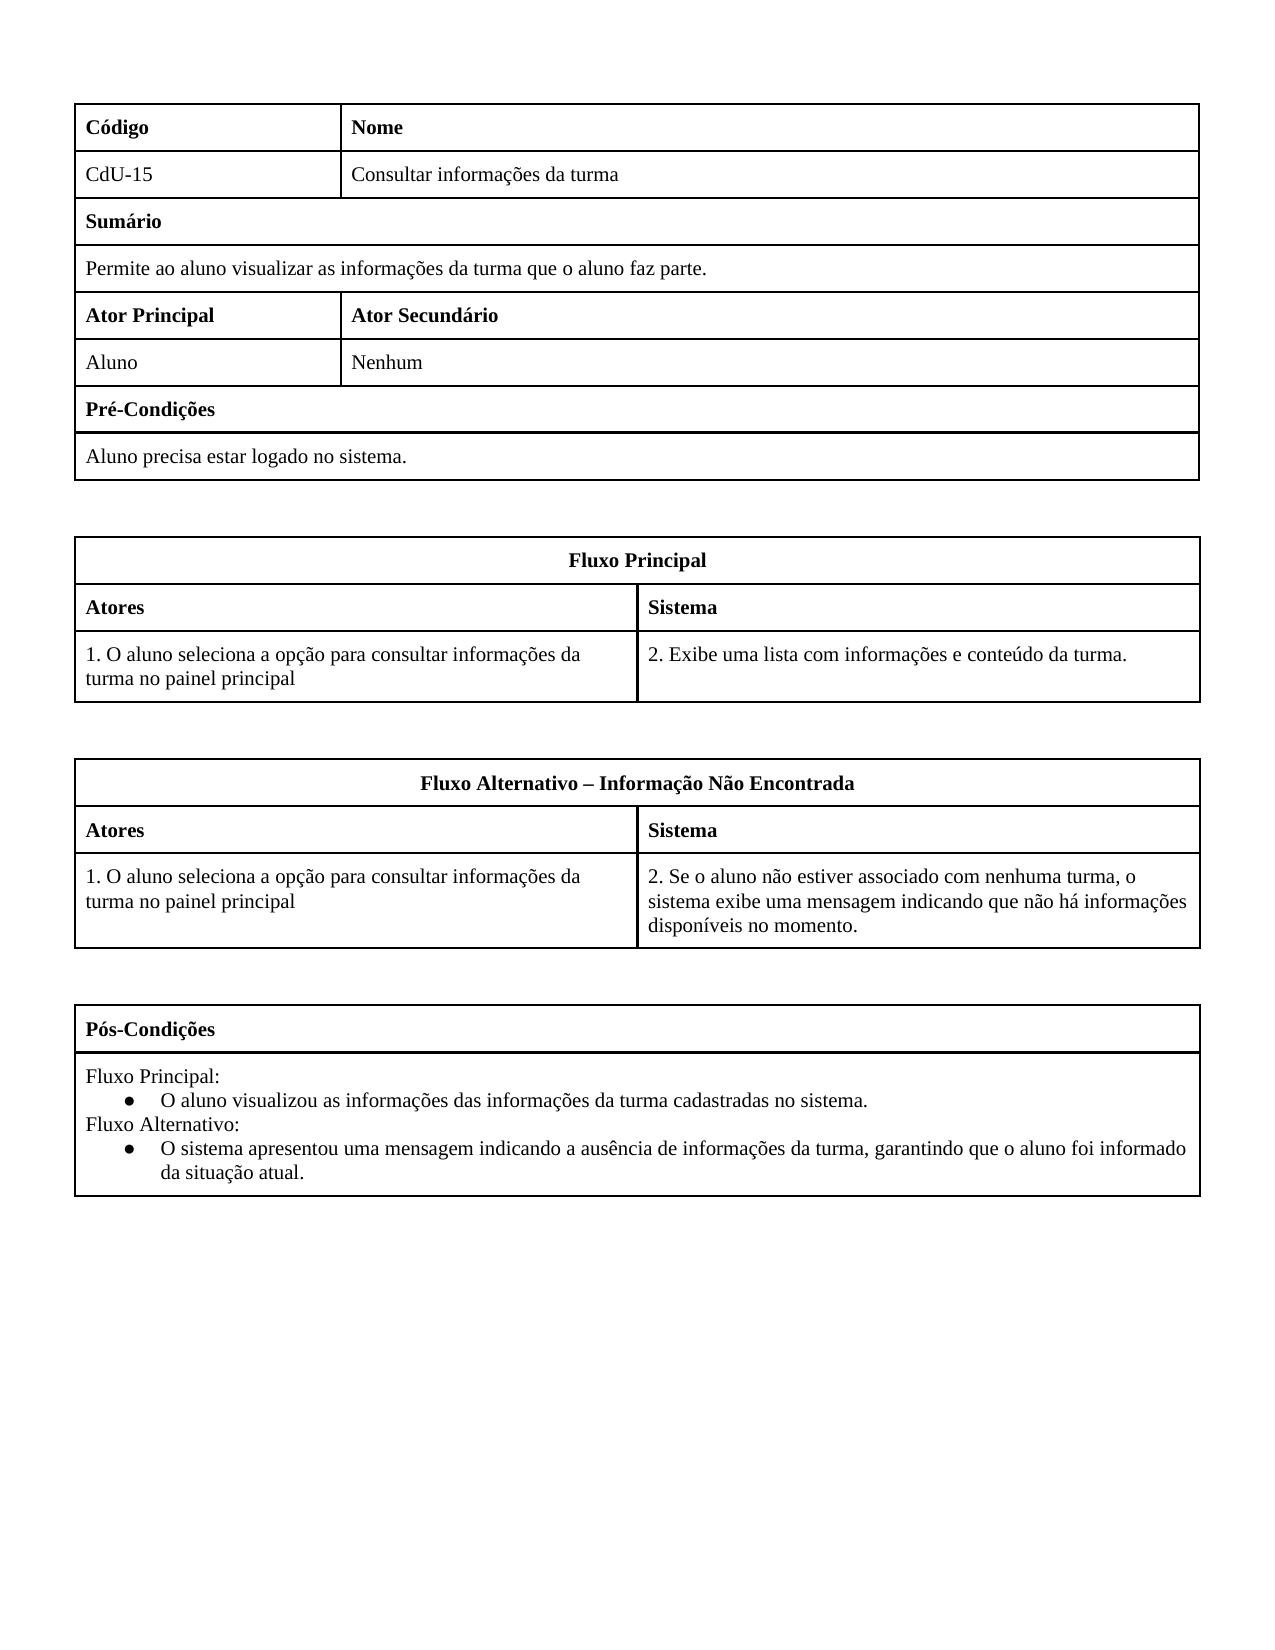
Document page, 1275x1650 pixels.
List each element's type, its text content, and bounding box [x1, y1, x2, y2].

table_cell Ator Principal [76, 293, 340, 337]
table_cell Fluxo Principal: O aluno visualizou as informações das informações da turma cadastradas no sistema. Fluxo Alternativo: O sistema apresentou uma mensagem indicando a ausência de informações da turma, garantindo que o aluno foi informado da situação atual. [76, 1054, 1199, 1194]
table_header Nome [342, 105, 1198, 149]
table_cell Nenhum [342, 340, 1198, 384]
table_header Fluxo Principal [76, 538, 1199, 583]
table_cell Atores [76, 807, 636, 852]
table_cell CdU-15 [76, 152, 340, 197]
table_cell Aluno [76, 340, 340, 384]
table_cell Aluno precisa estar logado no sistema. [76, 434, 1198, 478]
table_cell 2. Exibe uma lista com informações e conteúdo da turma. [639, 632, 1199, 701]
table_cell Consultar informações da turma [342, 152, 1198, 197]
table_cell Sistema [639, 585, 1199, 630]
table_cell 2. Se o aluno não estiver associado com nenhuma turma, o sistema exibe uma mensagem indicando que não há informações disponíveis no momento. [639, 854, 1199, 947]
table_header Pós-Condições [76, 1006, 1199, 1051]
table_header Fluxo Alternativo – Informação Não Encontrada [76, 760, 1199, 805]
table_cell Ator Secundário [342, 293, 1198, 337]
table_cell 1. O aluno seleciona a opção para consultar informações da turma no painel principal [76, 854, 636, 947]
table_cell Sistema [639, 807, 1199, 852]
table_cell Sumário [76, 199, 1198, 243]
table_cell Atores [76, 585, 636, 630]
table_header Código [76, 105, 340, 149]
table_cell Permite ao aluno visualizar as informações da turma que o aluno faz parte. [76, 246, 1198, 291]
table_cell Pré-Condições [76, 387, 1198, 431]
table_cell 1. O aluno seleciona a opção para consultar informações da turma no painel principal [76, 632, 636, 701]
